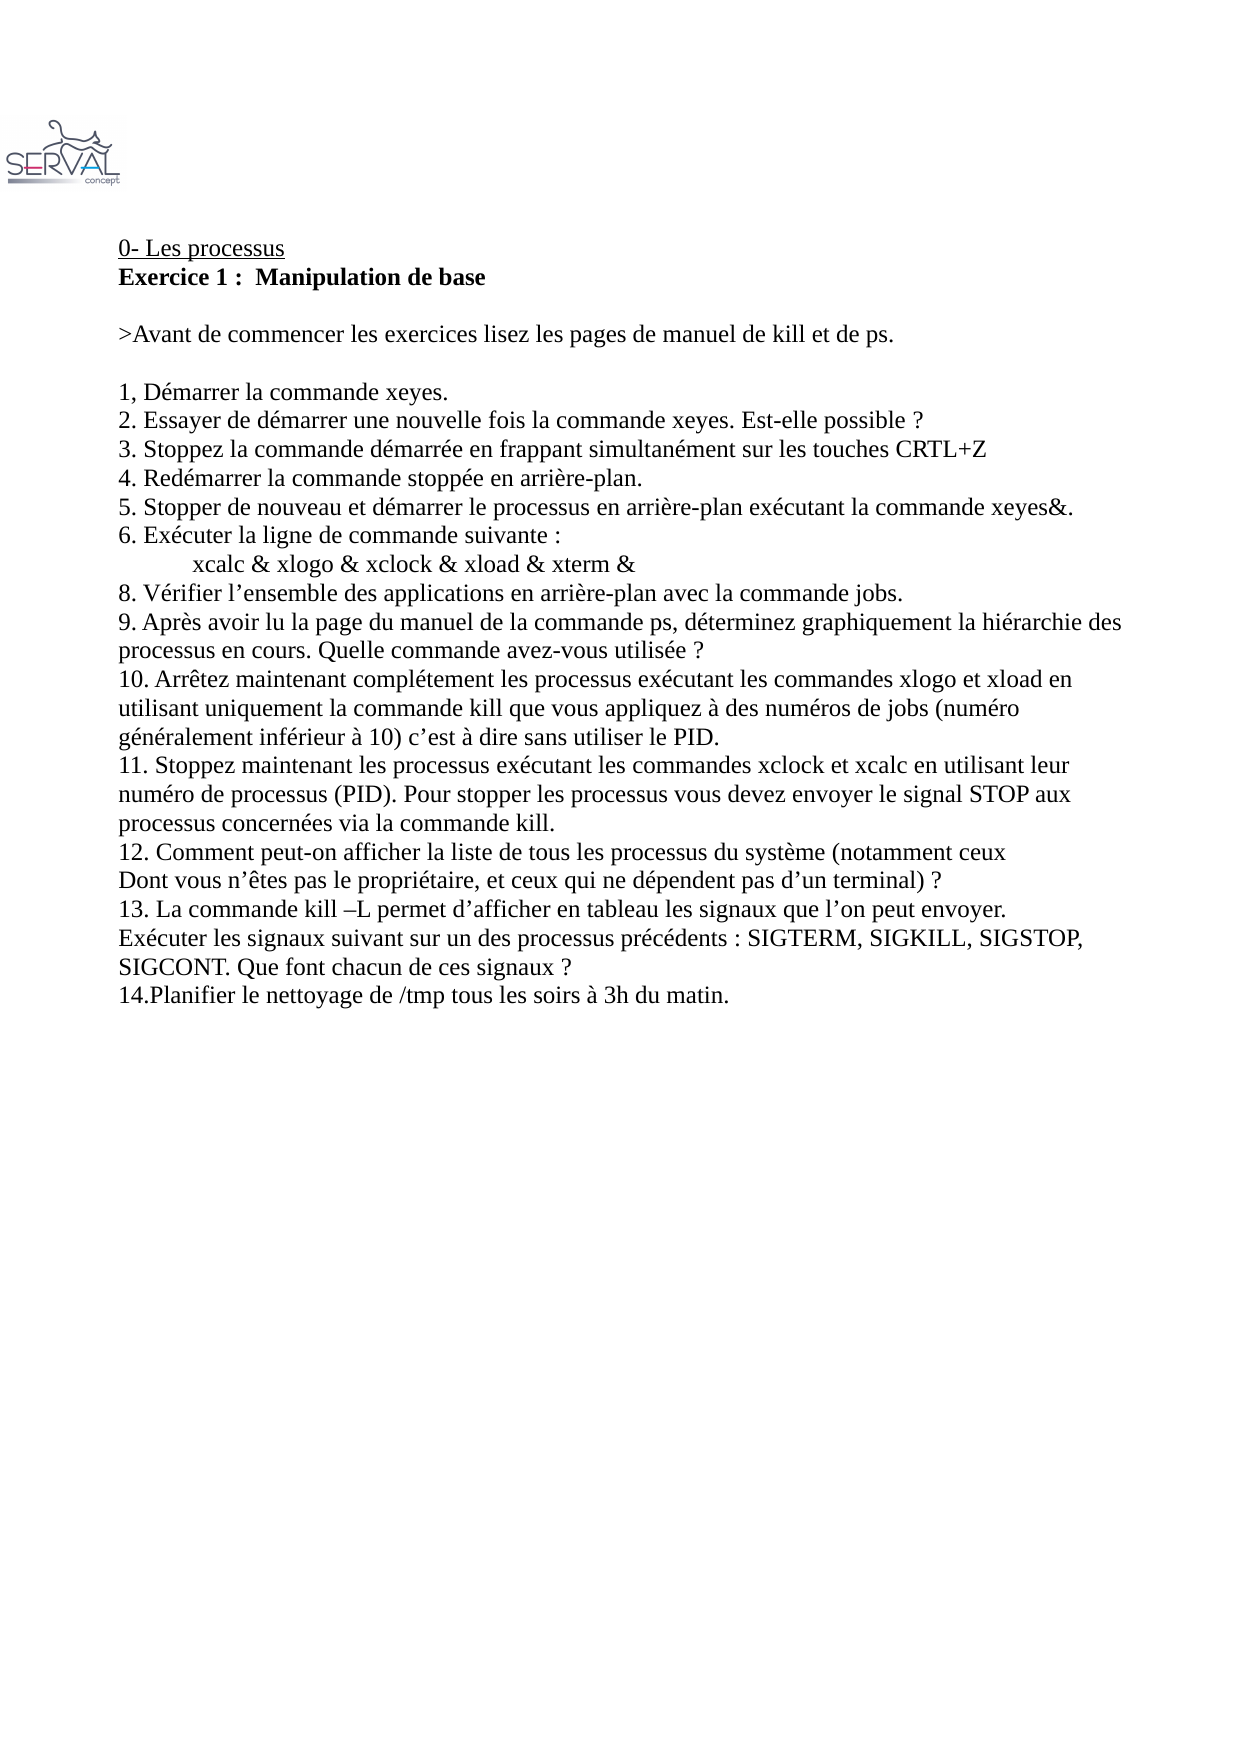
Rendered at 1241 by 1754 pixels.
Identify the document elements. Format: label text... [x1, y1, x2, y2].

text 2. Essayer de démarrer une nouvelle fois la commande xeyes. Est-elle possible ? [118, 406, 1122, 434]
text 6. Exécuter la ligne de commande suivante : [118, 521, 1122, 549]
text 14.Planifier le nettoyage de /tmp tous les soirs à 3h du matin. [118, 981, 1122, 1009]
text Exécuter les signaux suivant sur un des processus précédents : SIGTERM, SIGKILL, SIGSTOP, SIGCONT. Que font chacun de ces signaux ? [118, 923, 1122, 981]
text xcalc & xlogo & xclock & xload & xterm & [118, 549, 1122, 578]
text Exercice 1 : Manipulation de base [118, 262, 1122, 291]
text Dont vous n’êtes pas le propriétaire, et ceux qui ne dépendent pas d’un terminal) ? [118, 866, 1122, 894]
text 4. Redémarrer la commande stoppée en arrière-plan. [118, 463, 1122, 492]
text 10. Arrêtez maintenant complétement les processus exécutant les commandes xlogo et xload en utilisant uniquement la commande kill que vous appliquez à des numéros de jobs (numéro généralement inférieur à 10) c’est à dire sans utiliser le PID. [118, 664, 1122, 751]
text 13. La commande kill –L permet d’afficher en tableau les signaux que l’on peut envoyer. [118, 894, 1122, 923]
text 0- Les processus [118, 233, 1122, 262]
picture [0, 115, 127, 192]
text 5. Stopper de nouveau et démarrer le processus en arrière-plan exécutant la commande xeyes&. [118, 492, 1122, 521]
text 8. Vérifier l’ensemble des applications en arrière-plan avec la commande jobs. [118, 578, 1122, 607]
text >Avant de commencer les exercices lisez les pages de manuel de kill et de ps. [118, 319, 1122, 348]
text 12. Comment peut-on afficher la liste de tous les processus du système (notamment ceux [118, 837, 1122, 866]
text 11. Stoppez maintenant les processus exécutant les commandes xclock et xcalc en utilisant leur numéro de processus (PID). Pour stopper les processus vous devez envoyer le signal STOP aux processus concernées via la commande kill. [118, 751, 1122, 837]
text 9. Après avoir lu la page du manuel de la commande ps, déterminez graphiquement la hiérarchie des processus en cours. Quelle commande avez-vous utilisée ? [118, 607, 1122, 664]
text 1, Démarrer la commande xeyes. [118, 377, 1122, 406]
text 3. Stoppez la commande démarrée en frappant simultanément sur les touches CRTL+Z [118, 434, 1122, 463]
